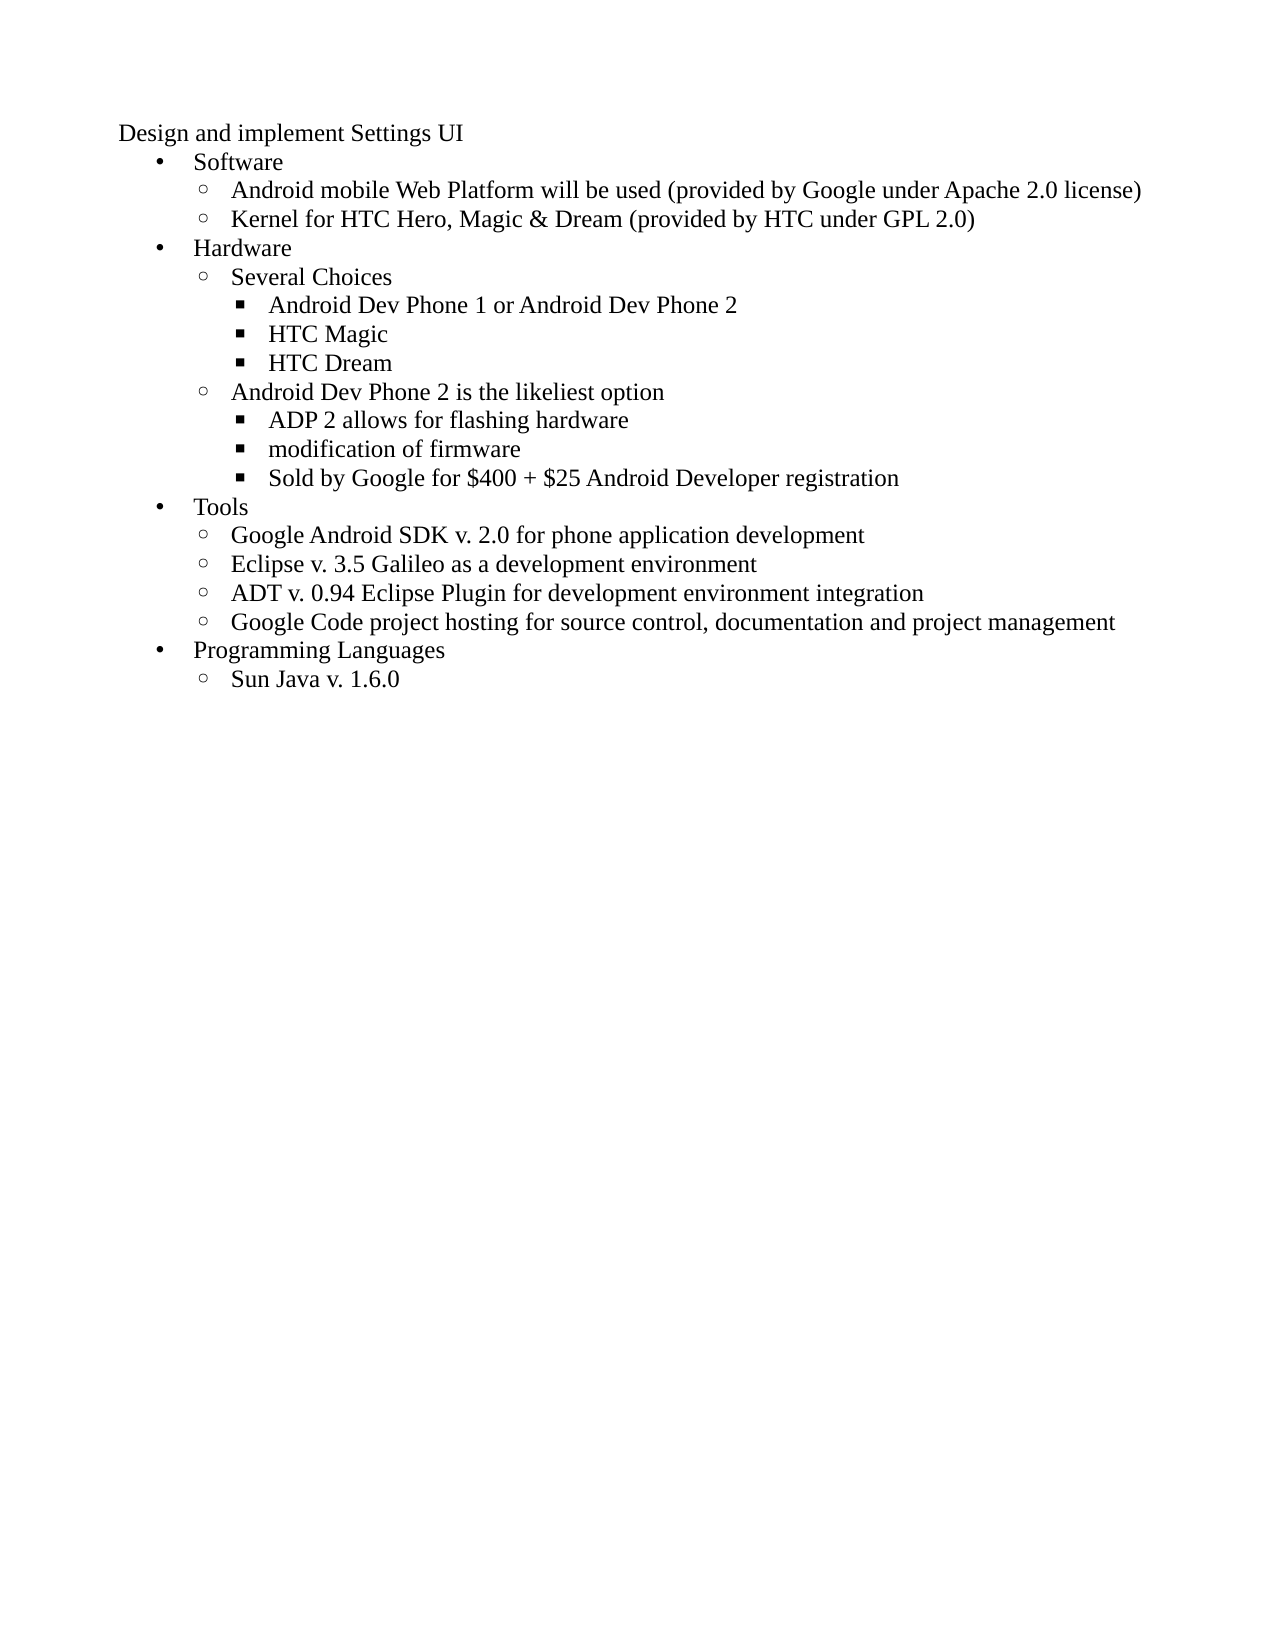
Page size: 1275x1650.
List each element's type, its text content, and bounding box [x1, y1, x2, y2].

list Several Choices [193, 262, 1157, 291]
text Design and implement Settings UI [118, 118, 1157, 147]
list Google Code project hosting for source control, documentation and project management [193, 607, 1157, 636]
list Kernel for HTC Hero, Magic & Dream (provided by HTC under GPL 2.0) [193, 204, 1157, 233]
list Android Dev Phone 1 or Android Dev Phone 2 [231, 291, 1157, 319]
list Hardware [156, 233, 1157, 262]
list HTC Dream [231, 348, 1157, 377]
list ADP 2 allows for flashing hardware [231, 406, 1157, 434]
list ADT v. 0.94 Eclipse Plugin for development environment integration [193, 578, 1157, 607]
list HTC Magic [231, 319, 1157, 348]
list Tools [156, 492, 1157, 521]
list Software [156, 147, 1157, 176]
list Sun Java v. 1.6.0 [193, 664, 1157, 693]
list Sold by Google for $400 + $25 Android Developer registration [231, 463, 1157, 492]
list Android mobile Web Platform will be used (provided by Google under Apache 2.0 license) [193, 176, 1157, 204]
list Android Dev Phone 2 is the likeliest option [193, 377, 1157, 406]
list modification of firmware [231, 434, 1157, 463]
list Eclipse v. 3.5 Galileo as a development environment [193, 549, 1157, 578]
list Google Android SDK v. 2.0 for phone application development [193, 521, 1157, 549]
list Programming Languages [156, 636, 1157, 664]
